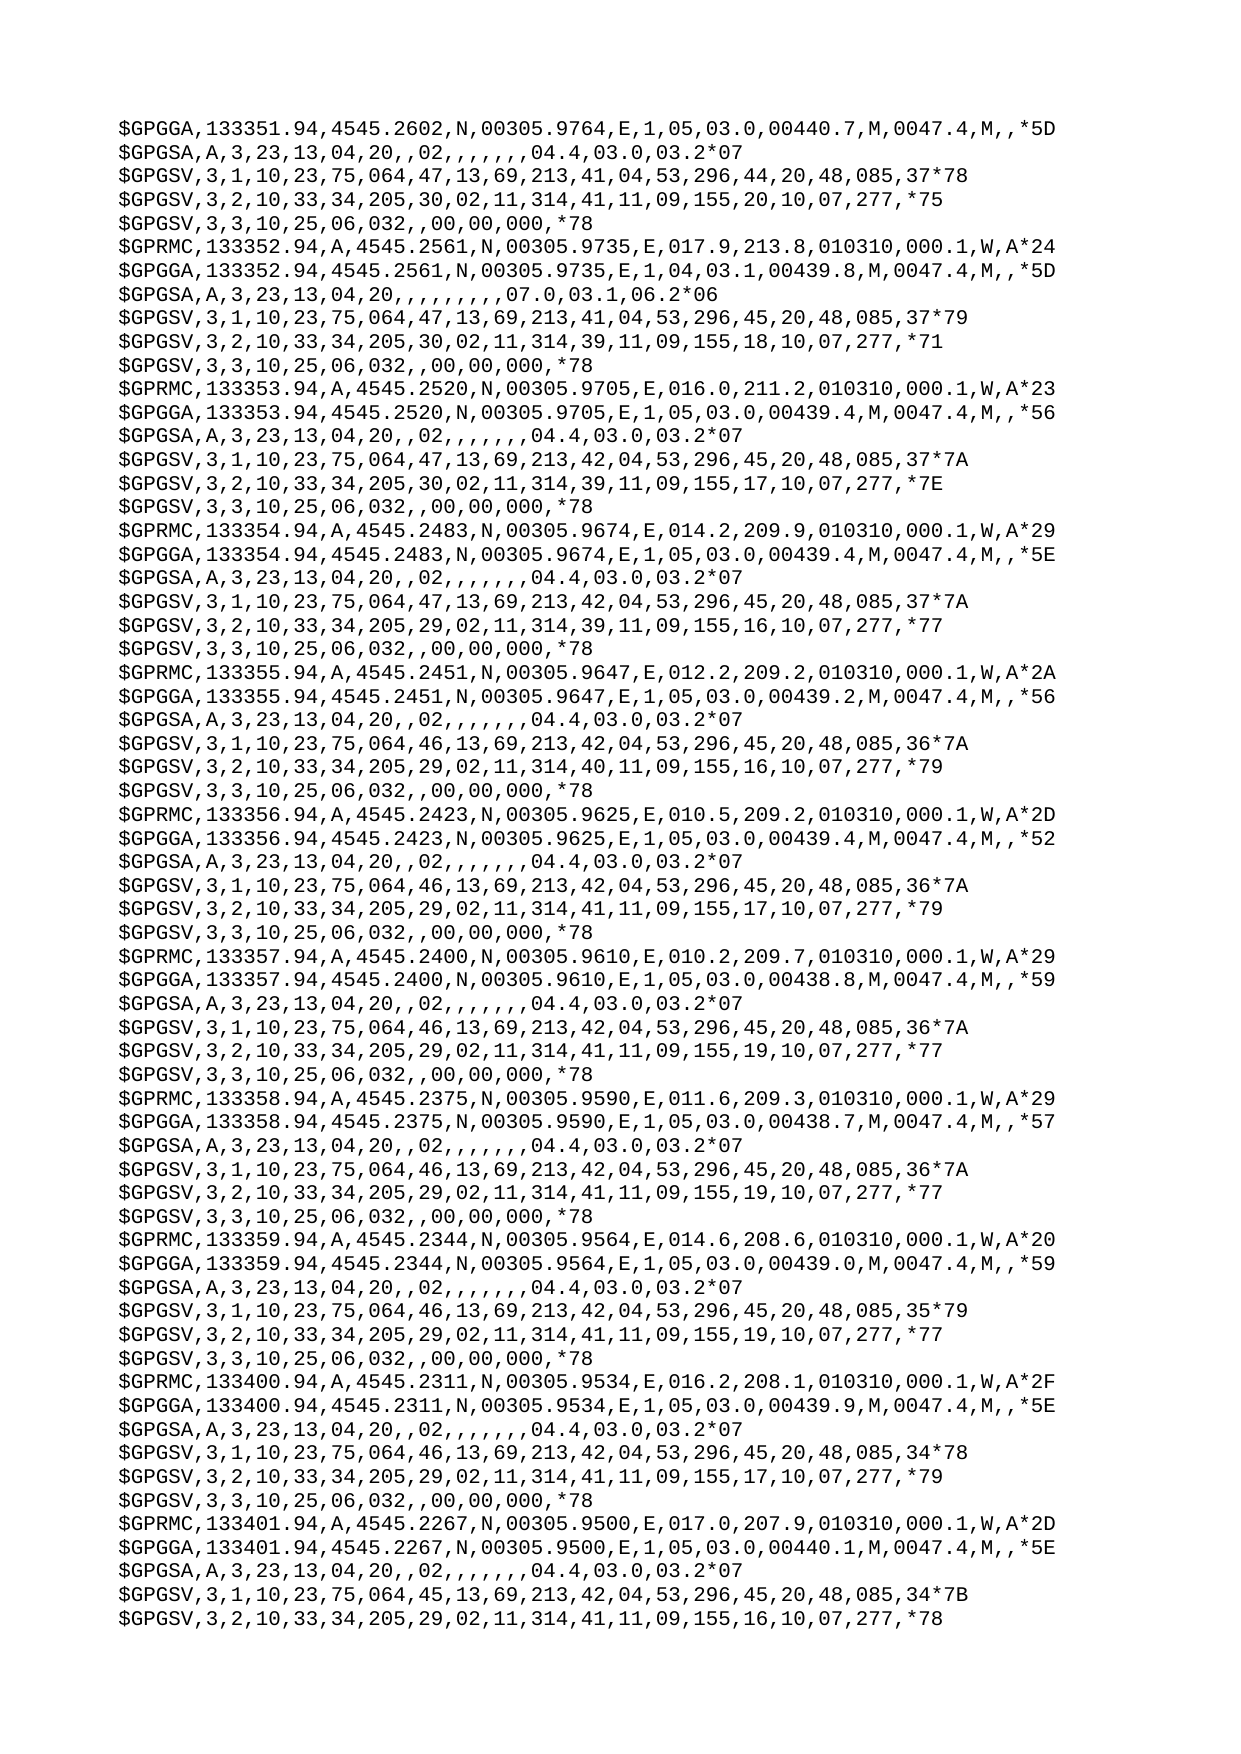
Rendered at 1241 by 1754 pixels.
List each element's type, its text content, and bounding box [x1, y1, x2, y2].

text $GPGGA,133355.94,4545.2451,N,00305.9647,E,1,05,03.0,00439.2,M,0047.4,M,,*56 [118, 686, 1122, 709]
text $GPGGA,133351.94,4545.2602,N,00305.9764,E,1,05,03.0,00440.7,M,0047.4,M,,*5D [118, 118, 1122, 142]
text $GPRMC,133400.94,A,4545.2311,N,00305.9534,E,016.2,208.1,010310,000.1,W,A*2F [118, 1371, 1122, 1395]
text $GPGSV,3,1,10,23,75,064,46,13,69,213,42,04,53,296,45,20,48,085,36*7A [118, 875, 1122, 898]
text $GPGSV,3,1,10,23,75,064,45,13,69,213,42,04,53,296,45,20,48,085,34*7B [118, 1584, 1122, 1608]
text $GPGSV,3,2,10,33,34,205,29,02,11,314,40,11,09,155,16,10,07,277,*79 [118, 757, 1122, 780]
text $GPGGA,133354.94,4545.2483,N,00305.9674,E,1,05,03.0,00439.4,M,0047.4,M,,*5E [118, 544, 1122, 567]
text $GPGSV,3,3,10,25,06,032,,00,00,000,*78 [118, 1206, 1122, 1229]
text $GPGSA,A,3,23,13,04,20,,02,,,,,,,04.4,03.0,03.2*07 [118, 1419, 1122, 1442]
text $GPGGA,133352.94,4545.2561,N,00305.9735,E,1,04,03.1,00439.8,M,0047.4,M,,*5D [118, 260, 1122, 284]
text $GPGSV,3,2,10,33,34,205,29,02,11,314,41,11,09,155,19,10,07,277,*77 [118, 1324, 1122, 1348]
text $GPGSV,3,2,10,33,34,205,29,02,11,314,41,11,09,155,17,10,07,277,*79 [118, 898, 1122, 922]
text $GPGSV,3,3,10,25,06,032,,00,00,000,*78 [118, 354, 1122, 378]
text $GPGSV,3,2,10,33,34,205,29,02,11,314,41,11,09,155,16,10,07,277,*78 [118, 1608, 1122, 1631]
text $GPGSV,3,1,10,23,75,064,46,13,69,213,42,04,53,296,45,20,48,085,36*7A [118, 1017, 1122, 1040]
text $GPGSA,A,3,23,13,04,20,,02,,,,,,,04.4,03.0,03.2*07 [118, 142, 1122, 165]
text $GPGGA,133400.94,4545.2311,N,00305.9534,E,1,05,03.0,00439.9,M,0047.4,M,,*5E [118, 1395, 1122, 1419]
text $GPGSA,A,3,23,13,04,20,,02,,,,,,,04.4,03.0,03.2*07 [118, 1561, 1122, 1584]
text $GPGSV,3,2,10,33,34,205,30,02,11,314,41,11,09,155,20,10,07,277,*75 [118, 189, 1122, 213]
text $GPGSA,A,3,23,13,04,20,,02,,,,,,,04.4,03.0,03.2*07 [118, 993, 1122, 1017]
text $GPGGA,133356.94,4545.2423,N,00305.9625,E,1,05,03.0,00439.4,M,0047.4,M,,*52 [118, 827, 1122, 851]
text $GPGSA,A,3,23,13,04,20,,02,,,,,,,04.4,03.0,03.2*07 [118, 1135, 1122, 1158]
text $GPGGA,133357.94,4545.2400,N,00305.9610,E,1,05,03.0,00438.8,M,0047.4,M,,*59 [118, 969, 1122, 993]
text $GPGSA,A,3,23,13,04,20,,02,,,,,,,04.4,03.0,03.2*07 [118, 851, 1122, 875]
text $GPRMC,133353.94,A,4545.2520,N,00305.9705,E,016.0,211.2,010310,000.1,W,A*23 [118, 378, 1122, 402]
text $GPGSV,3,3,10,25,06,032,,00,00,000,*78 [118, 496, 1122, 520]
text $GPGSA,A,3,23,13,04,20,,02,,,,,,,04.4,03.0,03.2*07 [118, 1277, 1122, 1300]
text $GPGSV,3,1,10,23,75,064,47,13,69,213,41,04,53,296,44,20,48,085,37*78 [118, 165, 1122, 189]
text $GPGSV,3,1,10,23,75,064,47,13,69,213,42,04,53,296,45,20,48,085,37*7A [118, 591, 1122, 615]
text $GPGSV,3,3,10,25,06,032,,00,00,000,*78 [118, 1489, 1122, 1513]
text $GPGSV,3,3,10,25,06,032,,00,00,000,*78 [118, 213, 1122, 236]
text $GPGSV,3,2,10,33,34,205,29,02,11,314,39,11,09,155,16,10,07,277,*77 [118, 615, 1122, 638]
text $GPGSV,3,2,10,33,34,205,29,02,11,314,41,11,09,155,17,10,07,277,*79 [118, 1466, 1122, 1489]
text $GPRMC,133356.94,A,4545.2423,N,00305.9625,E,010.5,209.2,010310,000.1,W,A*2D [118, 804, 1122, 827]
text $GPRMC,133352.94,A,4545.2561,N,00305.9735,E,017.9,213.8,010310,000.1,W,A*24 [118, 236, 1122, 260]
text $GPGSV,3,3,10,25,06,032,,00,00,000,*78 [118, 1348, 1122, 1371]
text $GPGSV,3,1,10,23,75,064,46,13,69,213,42,04,53,296,45,20,48,085,36*7A [118, 733, 1122, 757]
text $GPGGA,133359.94,4545.2344,N,00305.9564,E,1,05,03.0,00439.0,M,0047.4,M,,*59 [118, 1253, 1122, 1277]
text $GPRMC,133355.94,A,4545.2451,N,00305.9647,E,012.2,209.2,010310,000.1,W,A*2A [118, 662, 1122, 686]
text $GPGSV,3,3,10,25,06,032,,00,00,000,*78 [118, 1064, 1122, 1088]
text $GPGSA,A,3,23,13,04,20,,02,,,,,,,04.4,03.0,03.2*07 [118, 567, 1122, 591]
text $GPGSV,3,3,10,25,06,032,,00,00,000,*78 [118, 922, 1122, 946]
text $GPGSV,3,2,10,33,34,205,29,02,11,314,41,11,09,155,19,10,07,277,*77 [118, 1040, 1122, 1064]
text $GPGSV,3,1,10,23,75,064,46,13,69,213,42,04,53,296,45,20,48,085,35*79 [118, 1300, 1122, 1324]
text $GPGGA,133358.94,4545.2375,N,00305.9590,E,1,05,03.0,00438.7,M,0047.4,M,,*57 [118, 1111, 1122, 1135]
text $GPGSV,3,2,10,33,34,205,29,02,11,314,41,11,09,155,19,10,07,277,*77 [118, 1182, 1122, 1206]
text $GPGSV,3,3,10,25,06,032,,00,00,000,*78 [118, 780, 1122, 804]
text $GPRMC,133359.94,A,4545.2344,N,00305.9564,E,014.6,208.6,010310,000.1,W,A*20 [118, 1229, 1122, 1253]
text $GPGGA,133353.94,4545.2520,N,00305.9705,E,1,05,03.0,00439.4,M,0047.4,M,,*56 [118, 402, 1122, 426]
text $GPGSV,3,3,10,25,06,032,,00,00,000,*78 [118, 638, 1122, 662]
text $GPGSV,3,1,10,23,75,064,46,13,69,213,42,04,53,296,45,20,48,085,36*7A [118, 1158, 1122, 1182]
text $GPRMC,133401.94,A,4545.2267,N,00305.9500,E,017.0,207.9,010310,000.1,W,A*2D [118, 1513, 1122, 1537]
text $GPGSA,A,3,23,13,04,20,,02,,,,,,,04.4,03.0,03.2*07 [118, 709, 1122, 733]
text $GPRMC,133354.94,A,4545.2483,N,00305.9674,E,014.2,209.9,010310,000.1,W,A*29 [118, 520, 1122, 544]
text $GPGSV,3,2,10,33,34,205,30,02,11,314,39,11,09,155,18,10,07,277,*71 [118, 331, 1122, 354]
text $GPRMC,133358.94,A,4545.2375,N,00305.9590,E,011.6,209.3,010310,000.1,W,A*29 [118, 1088, 1122, 1111]
text $GPGSV,3,1,10,23,75,064,47,13,69,213,42,04,53,296,45,20,48,085,37*7A [118, 449, 1122, 473]
text $GPGGA,133401.94,4545.2267,N,00305.9500,E,1,05,03.0,00440.1,M,0047.4,M,,*5E [118, 1537, 1122, 1561]
text $GPGSV,3,1,10,23,75,064,46,13,69,213,42,04,53,296,45,20,48,085,34*78 [118, 1442, 1122, 1466]
text $GPGSV,3,1,10,23,75,064,47,13,69,213,41,04,53,296,45,20,48,085,37*79 [118, 307, 1122, 331]
text $GPGSA,A,3,23,13,04,20,,,,,,,,,07.0,03.1,06.2*06 [118, 284, 1122, 307]
text $GPGSA,A,3,23,13,04,20,,02,,,,,,,04.4,03.0,03.2*07 [118, 426, 1122, 449]
text $GPGSV,3,2,10,33,34,205,30,02,11,314,39,11,09,155,17,10,07,277,*7E [118, 473, 1122, 496]
text $GPRMC,133357.94,A,4545.2400,N,00305.9610,E,010.2,209.7,010310,000.1,W,A*29 [118, 946, 1122, 969]
